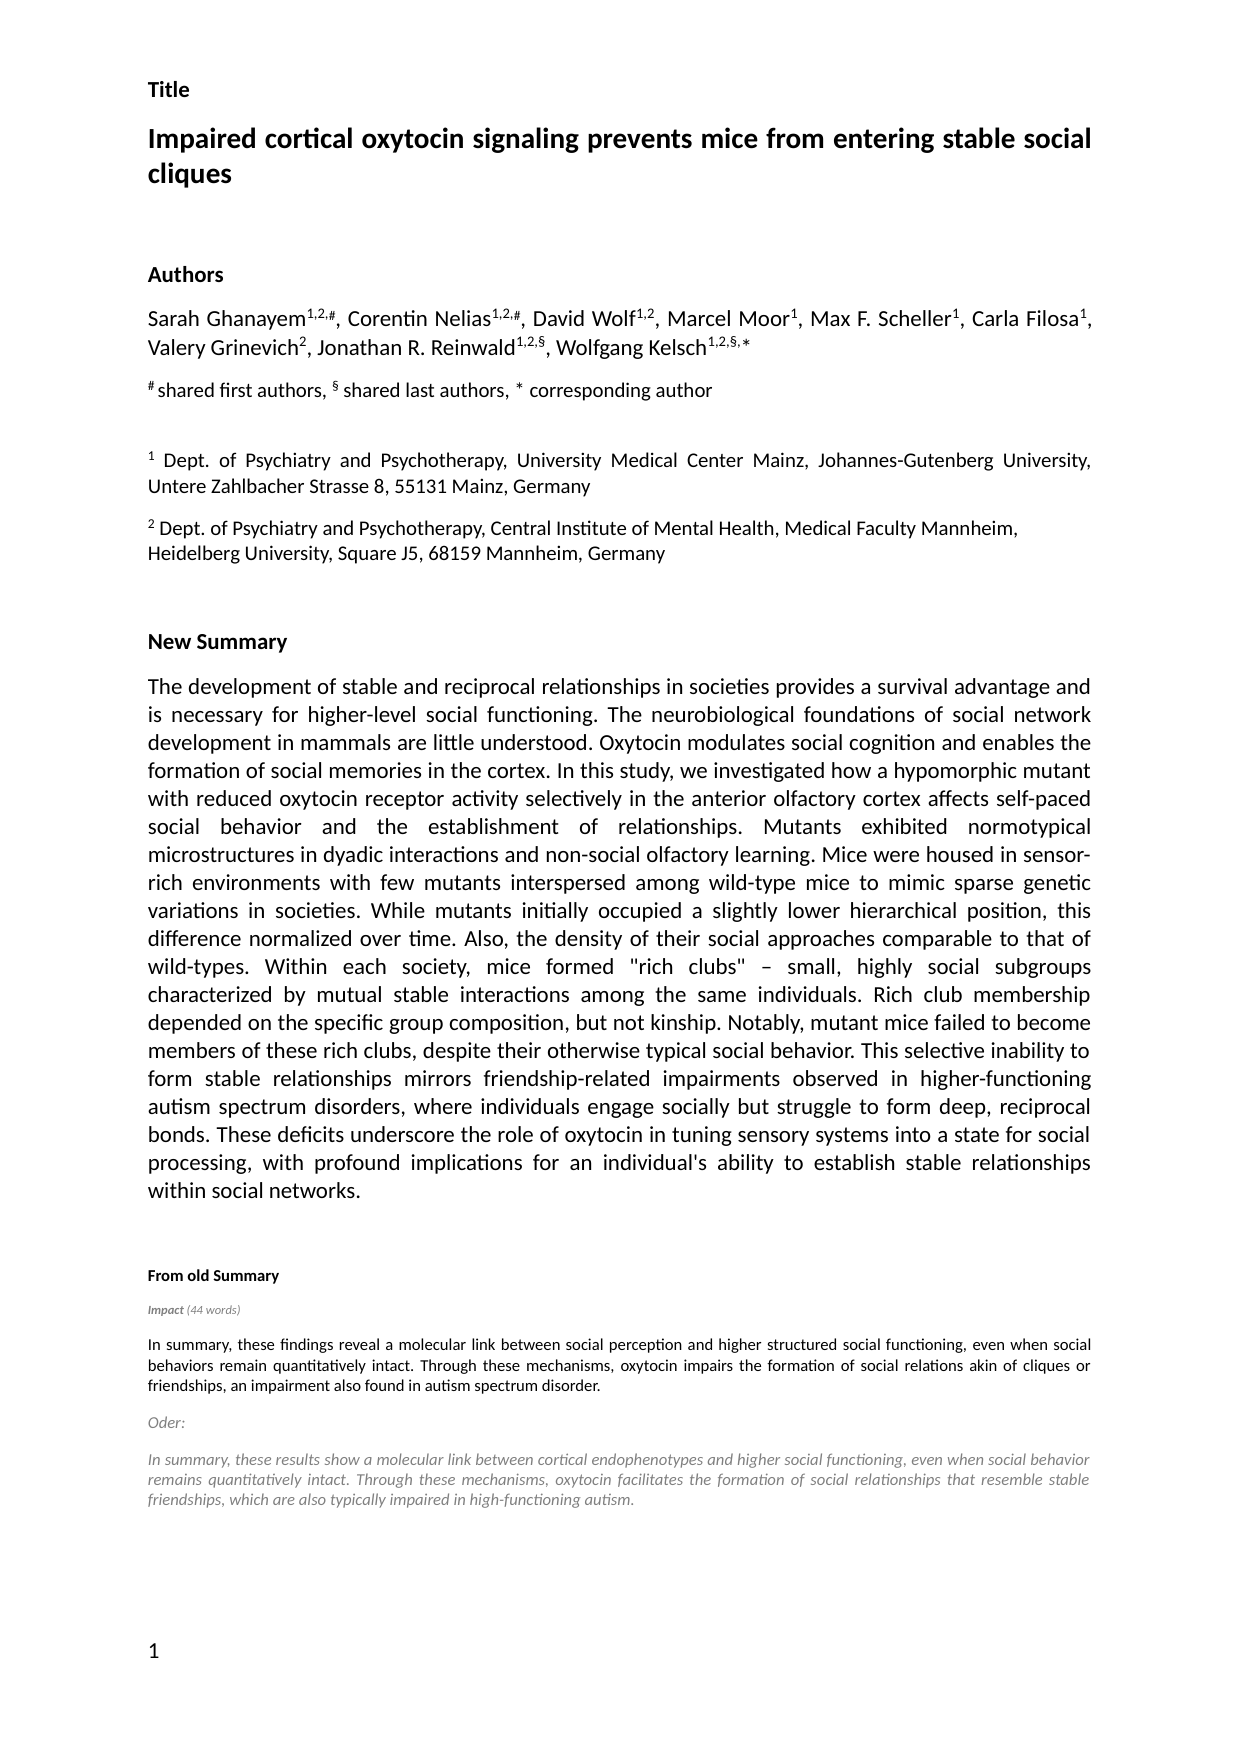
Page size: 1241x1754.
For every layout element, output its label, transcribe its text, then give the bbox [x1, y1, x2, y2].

text # shared first authors, § shared last authors, * corresponding author [148, 377, 1093, 403]
text In summary, these results show a molecular link between cortical endophenotypes and higher social functioning, even when social behavior remains quantitatively intact. Through these mechanisms, oxytocin facilitates the formation of social relationships that resemble stable friendships, which are also typically impaired in high-functioning autism. [148, 1449, 1093, 1510]
text In summary, these findings reveal a molecular link between social perception and higher structured social functioning, even when social behaviors remain quantitatively intact. Through these mechanisms, oxytocin impairs the formation of social relations akin of cliques or friendships, an impairment also found in autism spectrum disorder. [148, 1334, 1093, 1395]
text The development of stable and reciprocal relationships in societies provides a survival advantage and is necessary for higher-level social functioning. The neurobiological foundations of social network development in mammals are little understood. Oxytocin modulates social cognition and enables the formation of social memories in the cortex. In this study, we investigated how a hypomorphic mutant with reduced oxytocin receptor activity selectively in the anterior olfactory cortex affects self-paced social behavior and the establishment of relationships. Mutants exhibited normotypical microstructures in dyadic interactions and non-social olfactory learning. Mice were housed in sensor-rich environments with few mutants interspersed among wild-type mice to mimic sparse genetic variations in societies. While mutants initially occupied a slightly lower hierarchical position, this difference normalized over time. Also, the density of their social approaches comparable to that of wild-types. Within each society, mice formed "rich clubs" – small, highly social subgroups characterized by mutual stable interactions among the same individuals. Rich club membership depended on the specific group composition, but not kinship. Notably, mutant mice failed to become members of these rich clubs, despite their otherwise typical social behavior. This selective inability to form stable relationships mirrors friendship-related impairments observed in higher-functioning autism spectrum disorders, where individuals engage socially but struggle to form deep, reciprocal bonds. These deficits underscore the role of oxytocin in tuning sensory systems into a state for social processing, with profound implications for an individual's ability to establish stable relationships within social networks. [148, 672, 1093, 1204]
text 2 Dept. of Psychiatry and Psychotherapy, Central Institute of Mental Health, Medical Faculty Mannheim, Heidelberg University, Square J5, 68159 Mannheim, Germany [148, 515, 1093, 566]
text Authors [148, 260, 1093, 288]
text 1 Dept. of Psychiatry and Psychotherapy, University Medical Center Mainz, Johannes-Gutenberg University, Untere Zahlbacher Strasse 8, 55131 Mainz, Germany [148, 447, 1093, 498]
text Impact (44 words) [148, 1302, 1093, 1318]
text Oder: [148, 1412, 1093, 1432]
text New Summary [148, 627, 1093, 655]
text Impaired cortical oxytocin signaling prevents mice from entering stable social cliques [148, 120, 1093, 191]
text Sarah Ghanayem1,2,#, Corentin Nelias1,2,#, David Wolf1,2, Marcel Moor1, Max F. Scheller1, Carla Filosa1, Valery Grinevich2, Jonathan R. Reinwald1,2,§, Wolfgang Kelsch1,2,§,* [148, 304, 1093, 361]
text From old Summary [148, 1266, 1093, 1286]
text Title [148, 75, 1093, 103]
